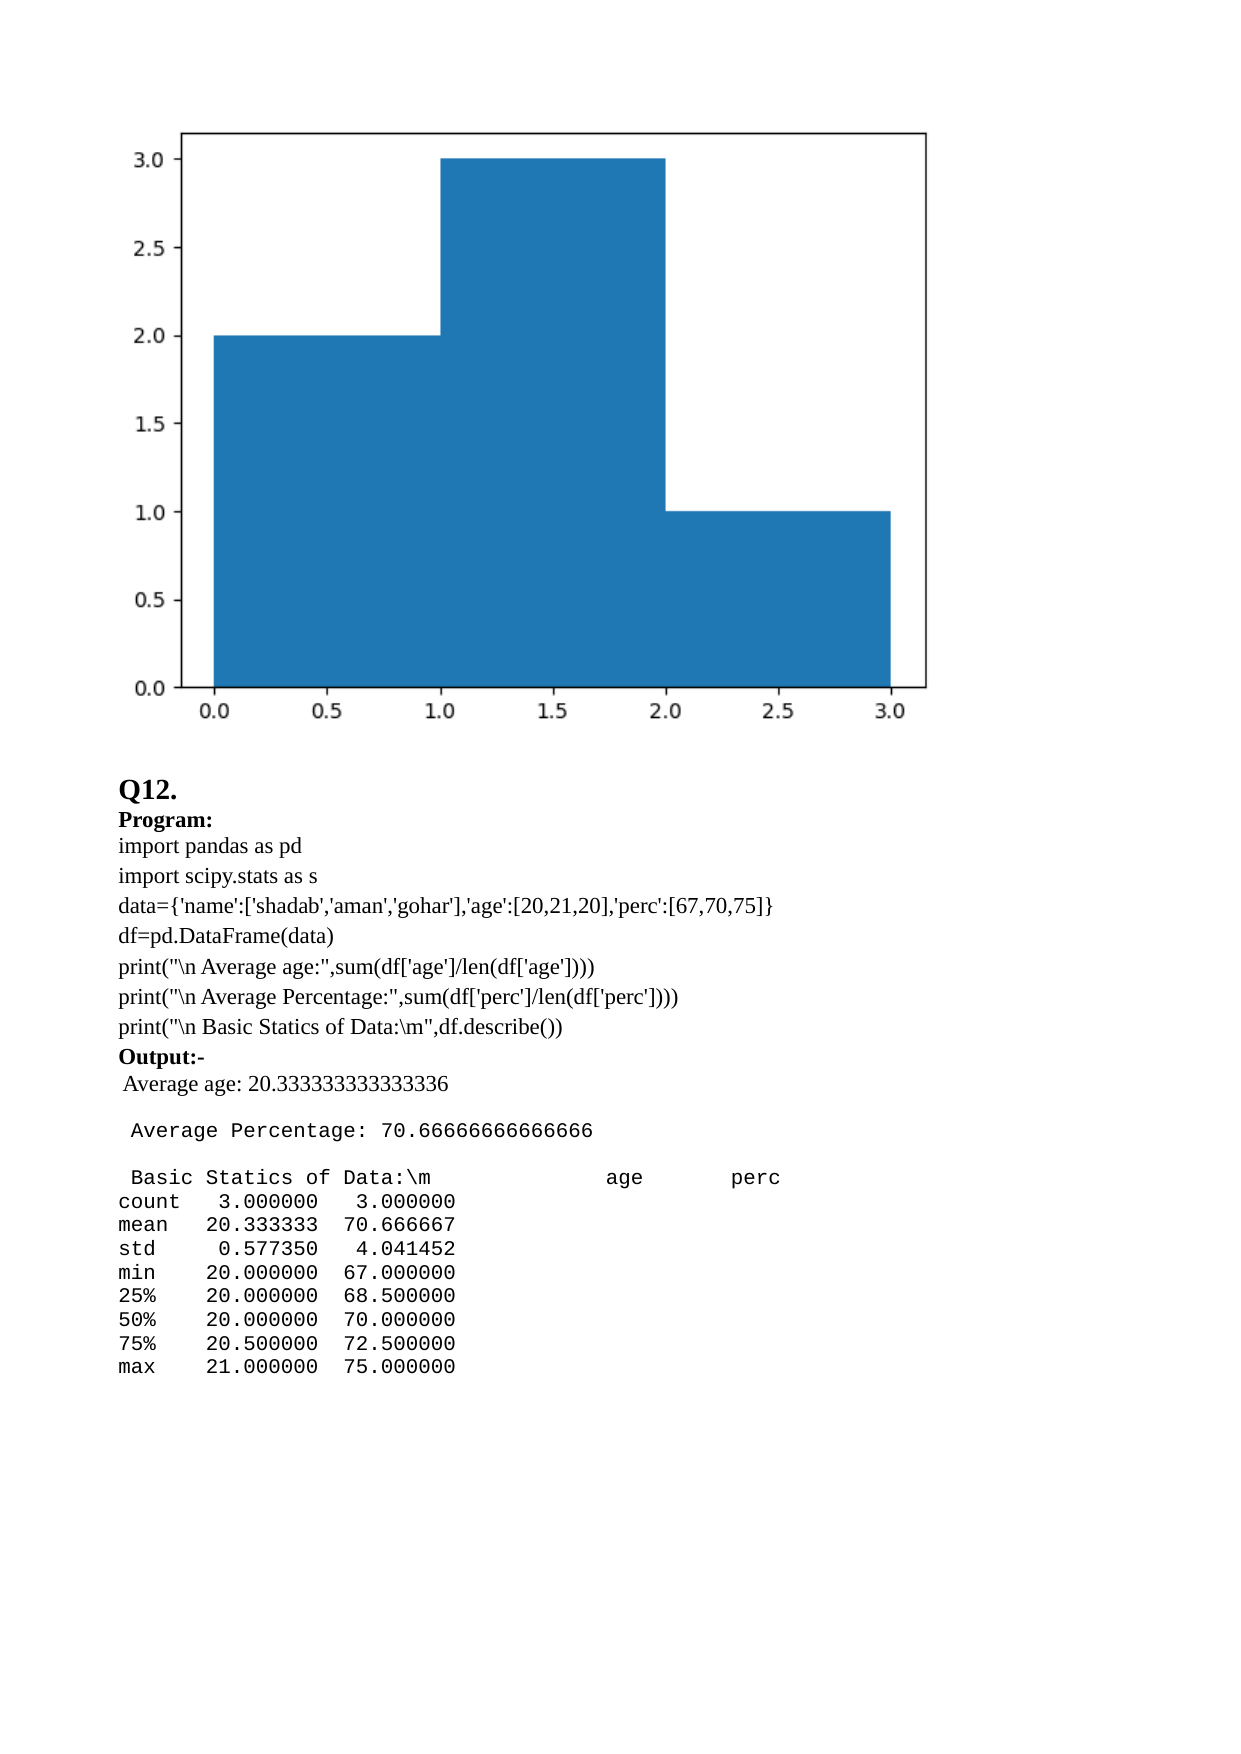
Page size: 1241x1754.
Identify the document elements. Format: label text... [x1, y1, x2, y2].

text 50% 20.000000 70.000000 [118, 1309, 1122, 1333]
text min 20.000000 67.000000 [118, 1262, 1122, 1285]
text count 3.000000 3.000000 [118, 1191, 1122, 1214]
text Average age: 20.333333333333336 [118, 1070, 1122, 1096]
text 75% 20.500000 72.500000 [118, 1333, 1122, 1356]
picture [118, 118, 939, 738]
text import pandas as pd [118, 832, 1122, 858]
text Average Percentage: 70.66666666666666 [118, 1120, 1122, 1143]
text 25% 20.000000 68.500000 [118, 1285, 1122, 1309]
text mean 20.333333 70.666667 [118, 1214, 1122, 1238]
text import scipy.stats as s [118, 862, 1122, 888]
text print("\n Average age:",sum(df['age']/len(df['age']))) [118, 953, 1122, 979]
text data={'name':['shadab','aman','gohar'],'age':[20,21,20],'perc':[67,70,75]} [118, 892, 1122, 919]
text print("\n Basic Statics of Data:\m",df.describe()) [118, 1013, 1122, 1039]
text Basic Statics of Data:\m age perc [118, 1167, 1122, 1191]
text df=pd.DataFrame(data) [118, 923, 1122, 949]
text Output:- [118, 1043, 1122, 1070]
text max 21.000000 75.000000 [118, 1356, 1122, 1380]
text print("\n Average Percentage:",sum(df['perc']/len(df['perc']))) [118, 983, 1122, 1009]
text std 0.577350 4.041452 [118, 1238, 1122, 1262]
text Q12. [118, 772, 1122, 806]
text Program: [118, 806, 1122, 832]
